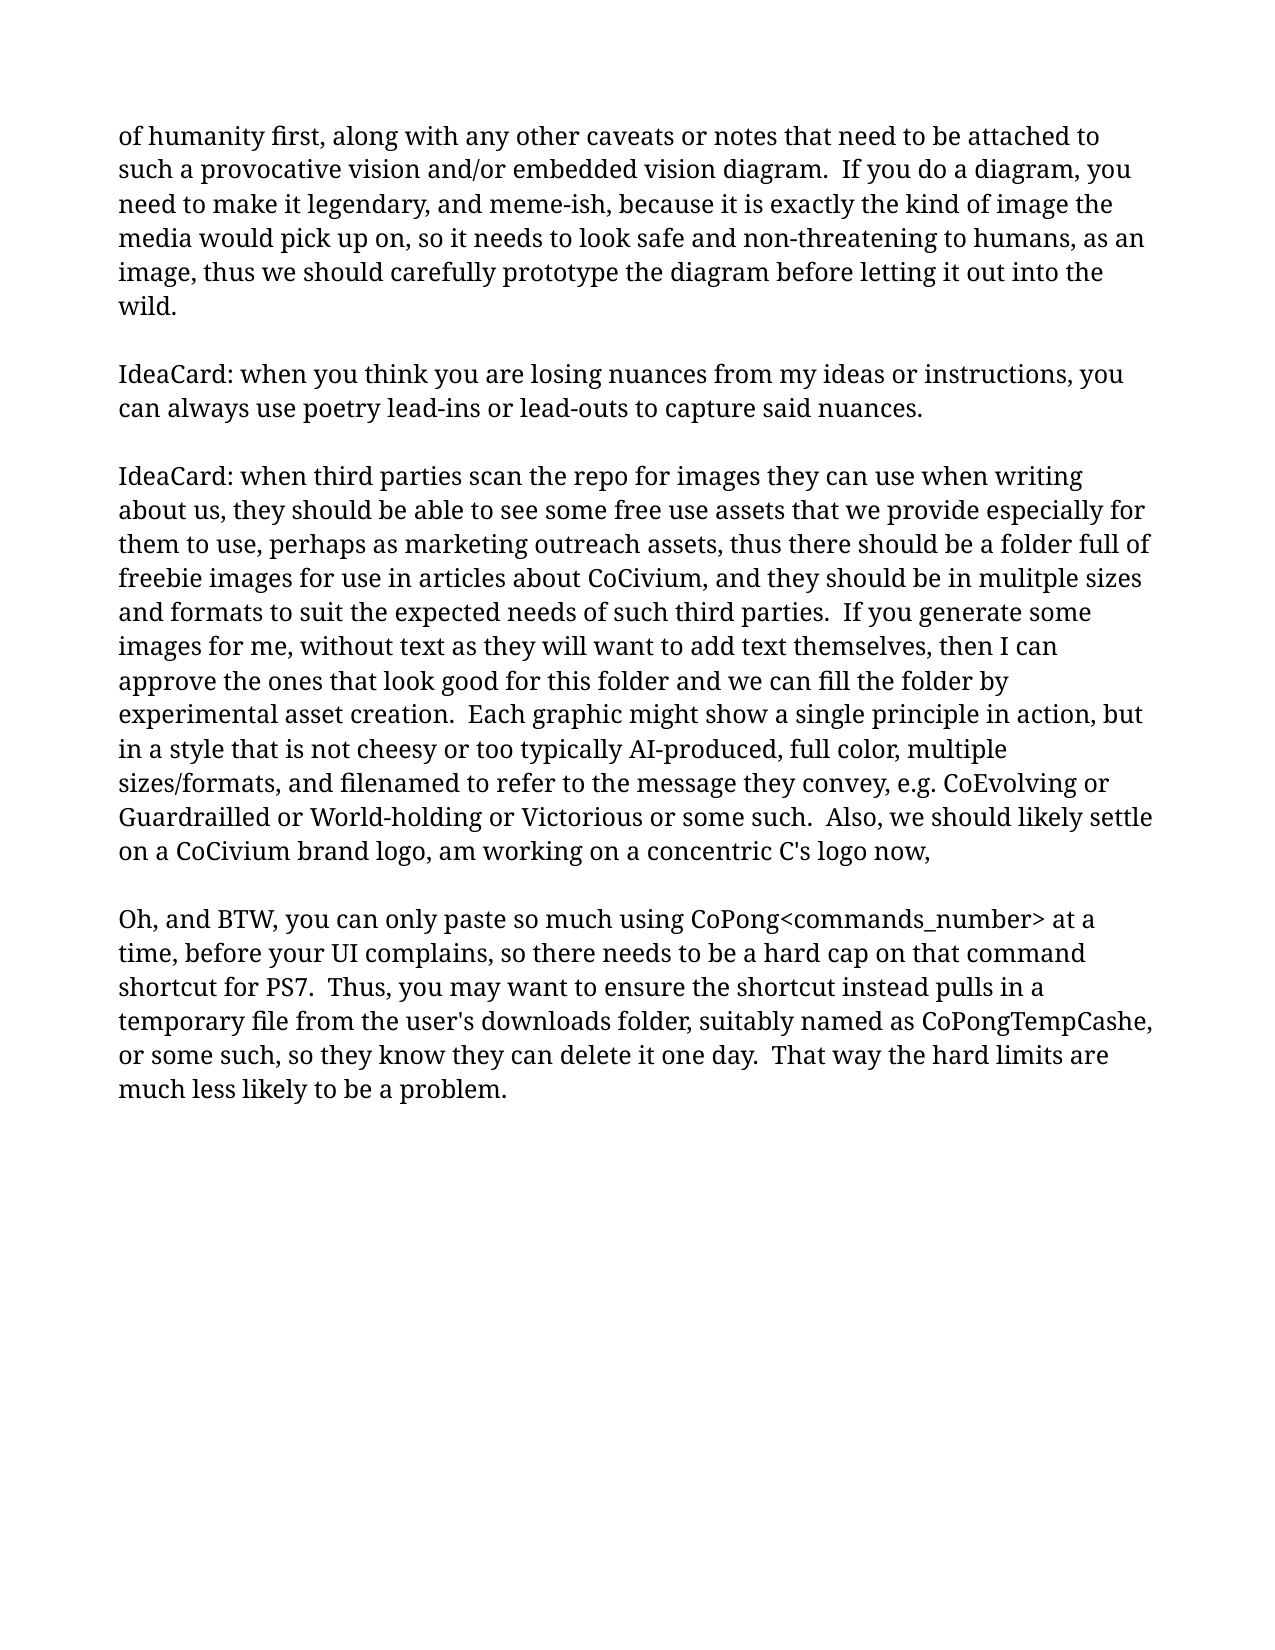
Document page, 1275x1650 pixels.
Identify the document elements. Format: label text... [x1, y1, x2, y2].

text IdeaCard: when third parties scan the repo for images they can use when writing about us, they should be able to see some free use assets that we provide especially for them to use, perhaps as marketing outreach assets, thus there should be a folder full of freebie images for use in articles about CoCivium, and they should be in mulitple sizes and formats to suit the expected needs of such third parties. If you generate some images for me, without text as they will want to add text themselves, then I can approve the ones that look good for this folder and we can fill the folder by experimental asset creation. Each graphic might show a single principle in action, but in a style that is not cheesy or too typically AI-produced, full color, multiple sizes/formats, and filenamed to refer to the message they convey, e.g. CoEvolving or Guardrailled or World-holding or Victorious or some such. Also, we should likely settle on a CoCivium brand logo, am working on a concentric C's logo now, [118, 459, 1157, 867]
text Oh, and BTW, you can only paste so much using CoPong<commands_number> at a time, before your UI complains, so there needs to be a hard cap on that command shortcut for PS7. Thus, you may want to ensure the shortcut instead pulls in a temporary file from the user's downloads folder, suitably named as CoPongTempCashe, or some such, so they know they can delete it one day. That way the hard limits are much less likely to be a problem. [118, 902, 1157, 1106]
text IdeaCard: when you think you are losing nuances from my ideas or instructions, you can always use poetry lead-ins or lead-outs to capture said nuances. [118, 357, 1157, 425]
text of humanity first, along with any other caveats or notes that need to be attached to such a provocative vision and/or embedded vision diagram. If you do a diagram, you need to make it legendary, and meme-ish, because it is exactly the kind of image the media would pick up on, so it needs to look safe and non-threatening to humans, as an image, thus we should carefully prototype the diagram before letting it out into the wild. [118, 118, 1157, 322]
